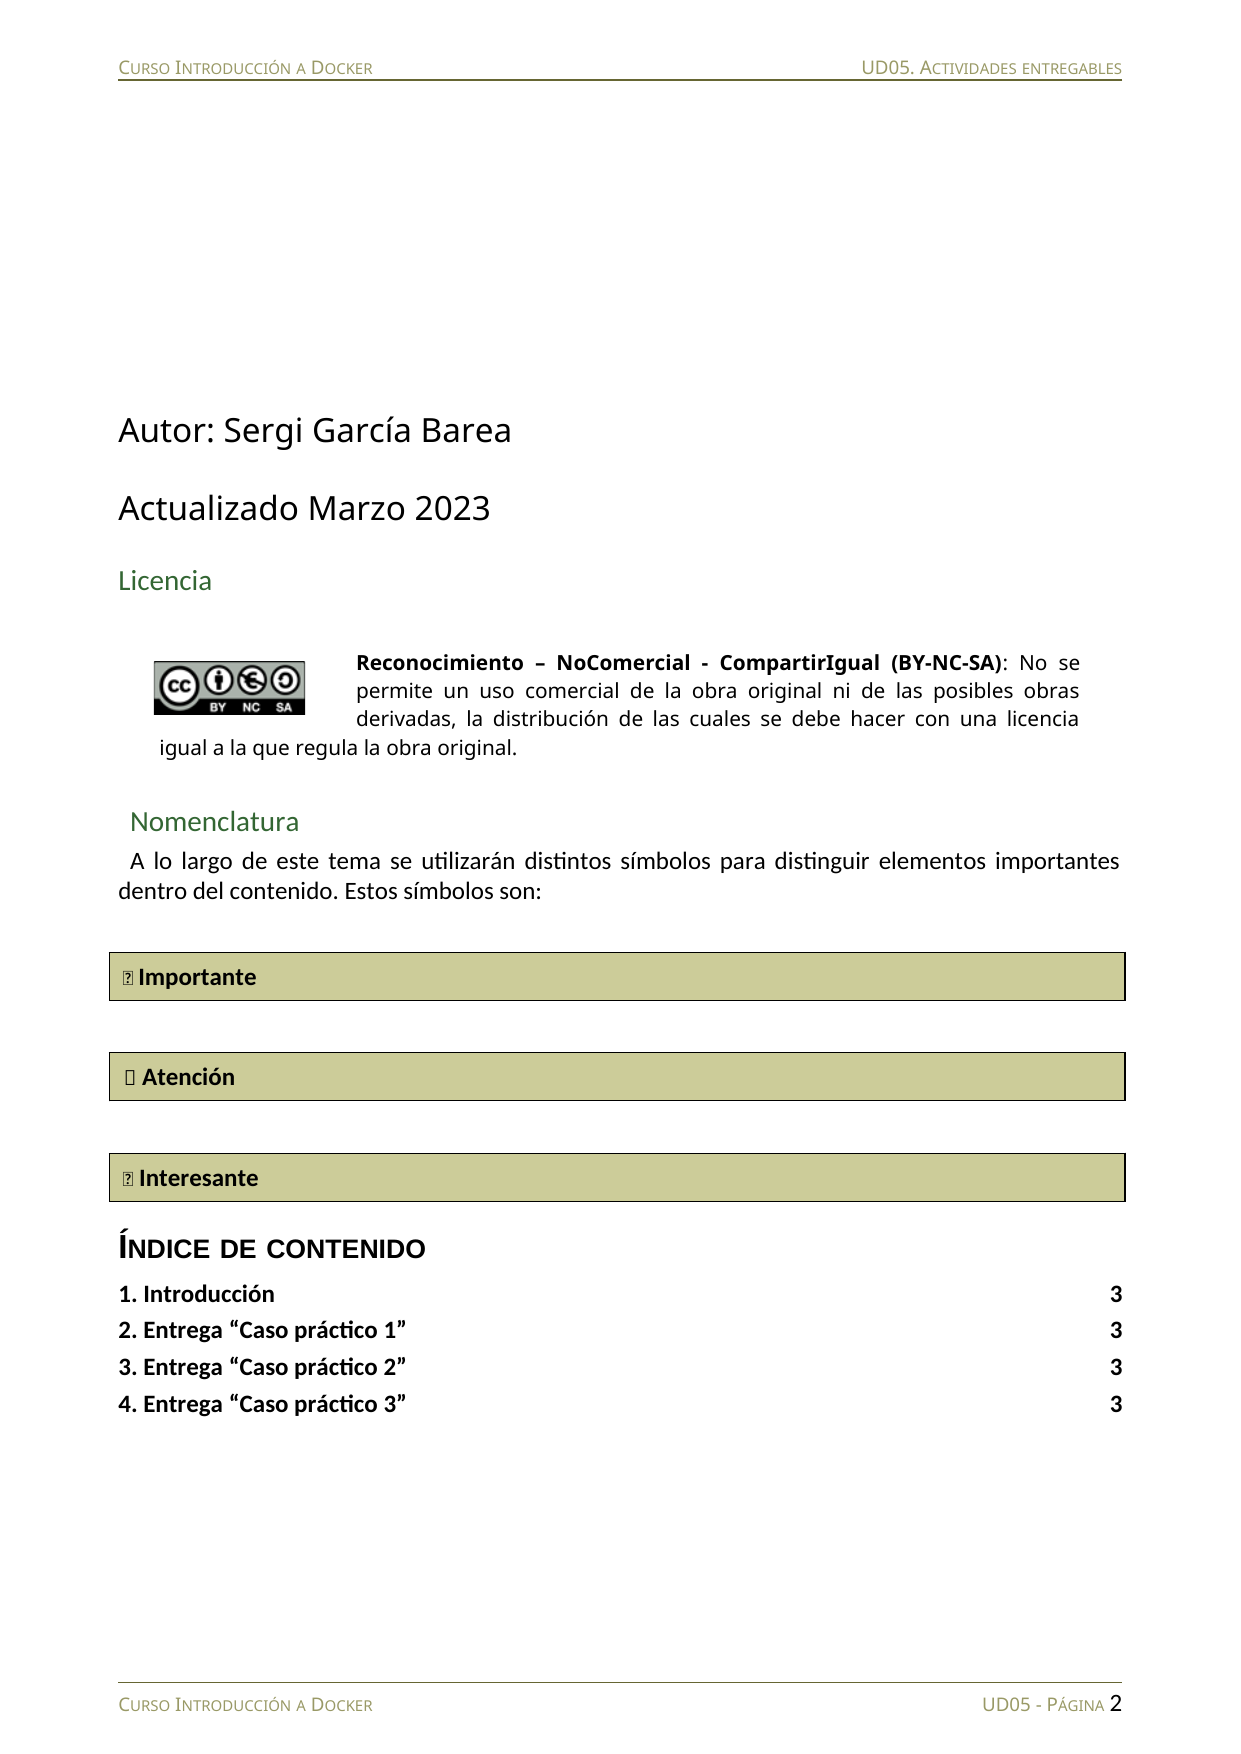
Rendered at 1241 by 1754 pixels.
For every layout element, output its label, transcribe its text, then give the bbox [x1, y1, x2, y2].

text Licencia [118, 562, 1122, 598]
text 📖 Importante [110, 953, 1124, 1000]
text Reconocimiento – NoComercial - CompartirIgual (BY-NC-SA): No se permite un uso comercial de la obra original ni de las posibles obras derivadas, la distribución de las cuales se debe hacer con una licencia igual a la que regula la obra original. [159, 648, 1080, 761]
text Actualizado Marzo 2023 [118, 485, 1122, 530]
text ❕ Atención [110, 1053, 1124, 1100]
text 1. Introducción 3 [118, 1278, 1122, 1308]
picture [153, 661, 306, 715]
text 3. Entrega “Caso práctico 2” 3 [118, 1351, 1122, 1382]
text A lo largo de este tema se utilizarán distintos símbolos para distinguir elementos importantes dentro del contenido. Estos símbolos son: [118, 845, 1122, 906]
text Índice de contenido [118, 1227, 1122, 1265]
text Autor: Sergi García Barea [118, 407, 1122, 453]
text 2. Entrega “Caso práctico 1” 3 [118, 1314, 1122, 1345]
text 4. Entrega “Caso práctico 3” 3 [118, 1388, 1122, 1419]
text 💬 Interesante [110, 1154, 1124, 1201]
text Nomenclatura [118, 803, 1122, 838]
